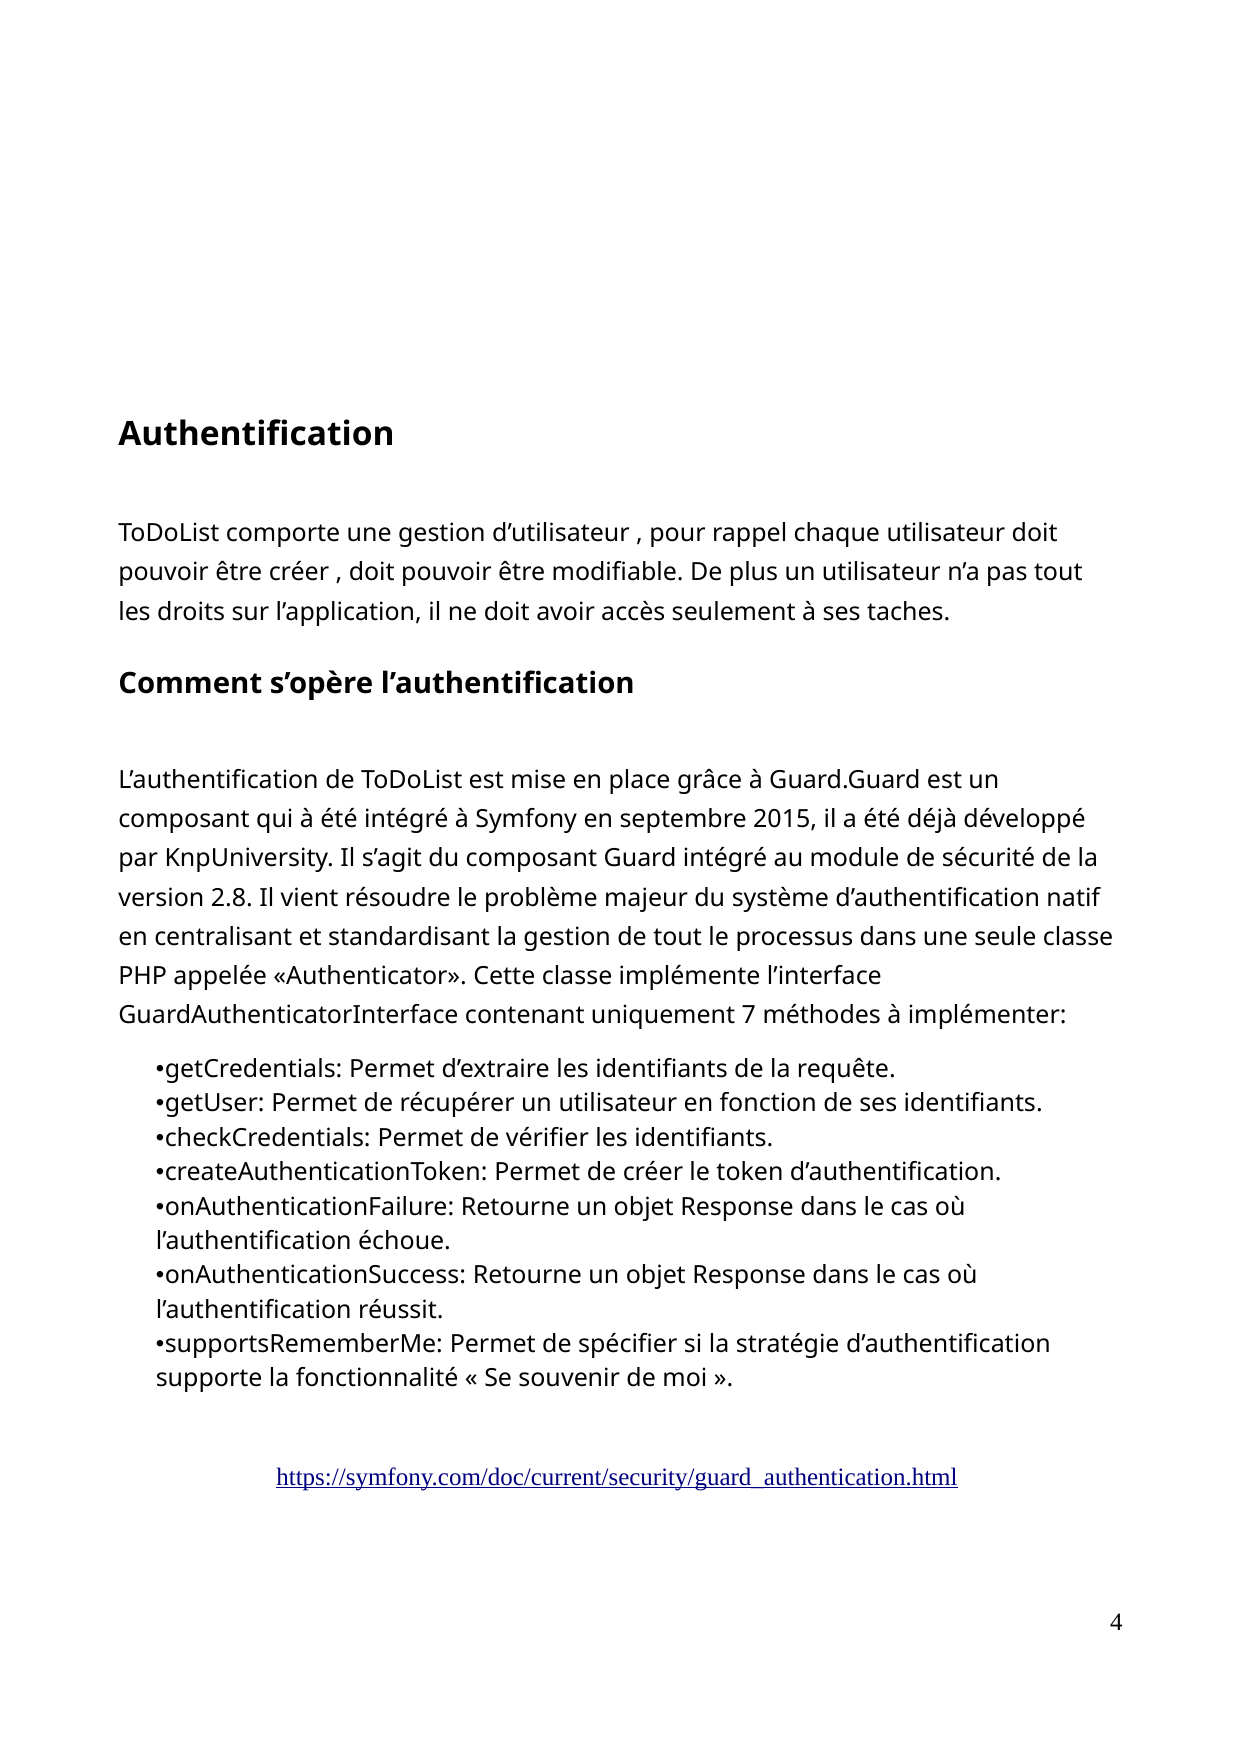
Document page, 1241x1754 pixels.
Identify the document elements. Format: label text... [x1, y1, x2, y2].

list supportsRememberMe: Permet de spécifier si la stratégie d’authentification supporte la fonctionnalité « Se souvenir de moi ». [118, 1325, 1122, 1394]
list onAuthenticationSuccess: Retourne un objet Response dans le cas où l’authentification réussit. [118, 1257, 1122, 1325]
text L’authentification de ToDoList est mise en place grâce à Guard.Guard est un composant qui à été intégré à Symfony en septembre 2015, il a été déjà développé par KnpUniversity. Il s’agit du composant Guard intégré au module de sécurité de la version 2.8. Il vient résoudre le problème majeur du système d’authentification natif en centralisant et standardisant la gestion de tout le processus dans une seule classe PHP appelée «Authenticator». Cette classe implémente l’interface GuardAuthenticatorInterface contenant uniquement 7 méthodes à implémenter: [118, 762, 1122, 1031]
list createAuthenticationToken: Permet de créer le token d’authentification. [118, 1153, 1122, 1188]
list onAuthenticationFailure: Retourne un objet Response dans le cas où l’authentification échoue. [118, 1188, 1122, 1257]
list getCredentials: Permet d’extraire les identifiants de la requête. [118, 1050, 1122, 1085]
text https://symfony.com/doc/current/security/guard_authentication.html [118, 1458, 1122, 1492]
subtitle Authentification [118, 409, 1122, 455]
subtitle Comment s’opère l’authentification [118, 662, 1122, 702]
text ToDoList comporte une gestion d’utilisateur , pour rappel chaque utilisateur doit pouvoir être créer , doit pouvoir être modifiable. De plus un utilisateur n’a pas tout les droits sur l’application, il ne doit avoir accès seulement à ses taches. [118, 515, 1122, 627]
list checkCredentials: Permet de vérifier les identifiants. [118, 1119, 1122, 1153]
list getUser: Permet de récupérer un utilisateur en fonction de ses identifiants. [118, 1085, 1122, 1119]
